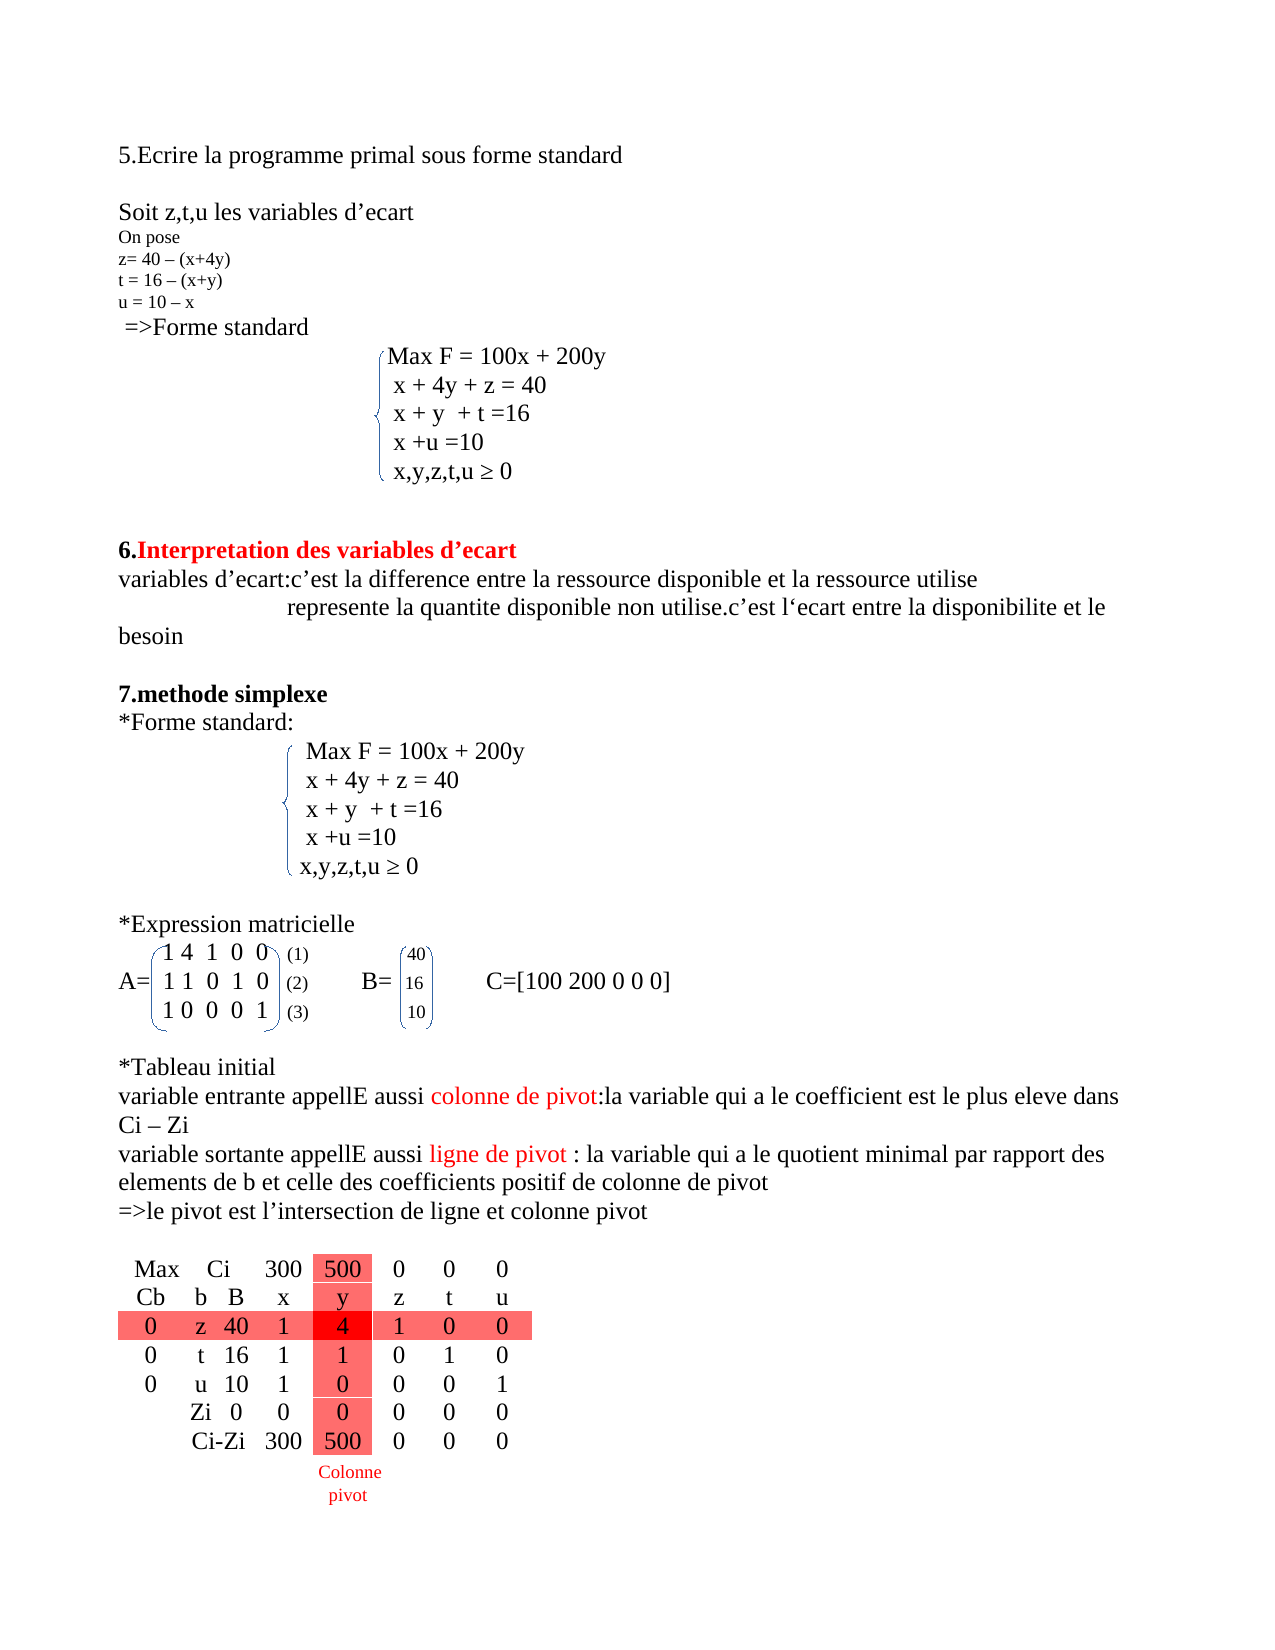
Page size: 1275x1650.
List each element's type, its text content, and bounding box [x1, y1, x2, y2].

text pivot [118, 1484, 1157, 1505]
table_cell [118, 1398, 183, 1426]
table_cell u [183, 1369, 218, 1397]
text 16 [401, 966, 432, 995]
text u = 10 – x [118, 291, 1157, 312]
text On pose [118, 226, 1157, 247]
table_cell 0 [473, 1340, 532, 1369]
table_cell [118, 1426, 183, 1455]
table_cell 1 [473, 1369, 532, 1397]
table_header Max F = 100x + 200y x + 4y + z = 40 x + y + t =16 x +u =10 x,y,z,t,u ≥ 0 [324, 341, 703, 513]
table_cell 1 [254, 1311, 313, 1340]
text *Tableau initial [118, 1052, 1157, 1081]
table_cell 0 [473, 1398, 532, 1426]
text 5.Ecrire la programme primal sous forme standard [118, 140, 1157, 168]
table_cell 0 [254, 1398, 313, 1426]
table_cell 0 [373, 1398, 425, 1426]
text =>Forme standard [118, 312, 1157, 341]
text (2) B= [280, 966, 400, 995]
table_cell z [373, 1283, 425, 1311]
table_cell z [183, 1311, 218, 1340]
table_cell 0 [425, 1398, 473, 1426]
text Colonne [118, 1455, 1157, 1484]
text *Expression matricielle [118, 909, 1157, 937]
text x +u =10 [288, 822, 1157, 851]
table_cell 1 [254, 1369, 313, 1397]
text 1 1 0 1 0 [152, 966, 279, 995]
table_cell 0 [313, 1369, 372, 1397]
table_cell 0 [373, 1369, 425, 1397]
table_cell Cb [118, 1283, 183, 1311]
table_cell 500 [313, 1426, 372, 1455]
text C=[100 200 0 0 0] [433, 966, 1157, 995]
text A= [118, 966, 151, 995]
text 6.Interpretation des variables d’ecart [118, 535, 1157, 564]
table_cell 1 [313, 1340, 372, 1369]
table_cell u [473, 1283, 532, 1311]
table_cell 1 [425, 1340, 473, 1369]
table_header 0 [425, 1254, 473, 1282]
table_cell 0 [425, 1311, 473, 1340]
text variable entrante appellE aussi colonne de pivot:la variable qui a le coefficient est le plus eleve dans [118, 1081, 1157, 1110]
text variables d’ecart:c’est la difference entre la ressource disponible et la ressource utilise [118, 564, 1157, 592]
table_cell 0 [218, 1398, 254, 1426]
table_cell 0 [313, 1398, 372, 1426]
text variable sortante appellE aussi ligne de pivot : la variable qui a le quotient minimal par rapport des elements de b et celle des coefficients positif de colonne de pivot [118, 1139, 1157, 1196]
text x + 4y + z = 40 [288, 765, 1157, 794]
table_cell Zi [183, 1398, 218, 1426]
table_header 0 [373, 1254, 425, 1282]
text x + y + t =16 [118, 794, 1157, 822]
text z= 40 – (x+4y) [118, 247, 1157, 269]
table_cell y [313, 1283, 372, 1311]
table_cell 0 [473, 1311, 532, 1340]
text [118, 765, 287, 794]
table_header 500 [313, 1254, 372, 1282]
text *Forme standard: [118, 707, 1157, 736]
table_cell 0 [473, 1426, 532, 1455]
text 1 4 1 0 0 (1) 40 [118, 937, 1157, 966]
table_cell 0 [425, 1369, 473, 1397]
table_cell t [183, 1340, 218, 1369]
table_cell 0 [373, 1340, 425, 1369]
table_header 300 [254, 1254, 313, 1282]
table_cell t [425, 1283, 473, 1311]
text 1 0 0 0 1 (3) 10 [118, 995, 1157, 1024]
table_cell 0 [425, 1426, 473, 1455]
table_cell 4 [313, 1311, 372, 1340]
table_cell x [254, 1283, 313, 1311]
table_cell 0 [373, 1426, 425, 1455]
table_cell B [218, 1283, 254, 1311]
table_cell 1 [254, 1340, 313, 1369]
text 7.methode simplexe [118, 679, 1157, 707]
text Max F = 100x + 200y [118, 736, 1157, 765]
text [118, 822, 287, 851]
text Soit z,t,u les variables d’ecart [118, 197, 1157, 226]
table_cell 0 [118, 1340, 183, 1369]
table_cell b [183, 1283, 218, 1311]
table_cell 40 [218, 1311, 254, 1340]
table_header Ci [183, 1254, 254, 1282]
table_header Max [118, 1254, 183, 1282]
table_cell 16 [218, 1340, 254, 1369]
table_cell 0 [118, 1369, 183, 1397]
table_cell Ci-Zi [183, 1426, 254, 1455]
table_cell 0 [118, 1311, 183, 1340]
table_cell 1 [373, 1311, 425, 1340]
table_header 0 [473, 1254, 532, 1282]
text t = 16 – (x+y) [118, 269, 1157, 291]
table_cell 300 [254, 1426, 313, 1455]
text x,y,z,t,u ≥ 0 [118, 851, 1157, 880]
text =>le pivot est l’intersection de ligne et colonne pivot [118, 1196, 1157, 1225]
table_cell 10 [218, 1369, 254, 1397]
text Ci – Zi [118, 1110, 1157, 1139]
text represente la quantite disponible non utilise.c’est l‘ecart entre la disponibilite et le besoin [118, 592, 1157, 650]
